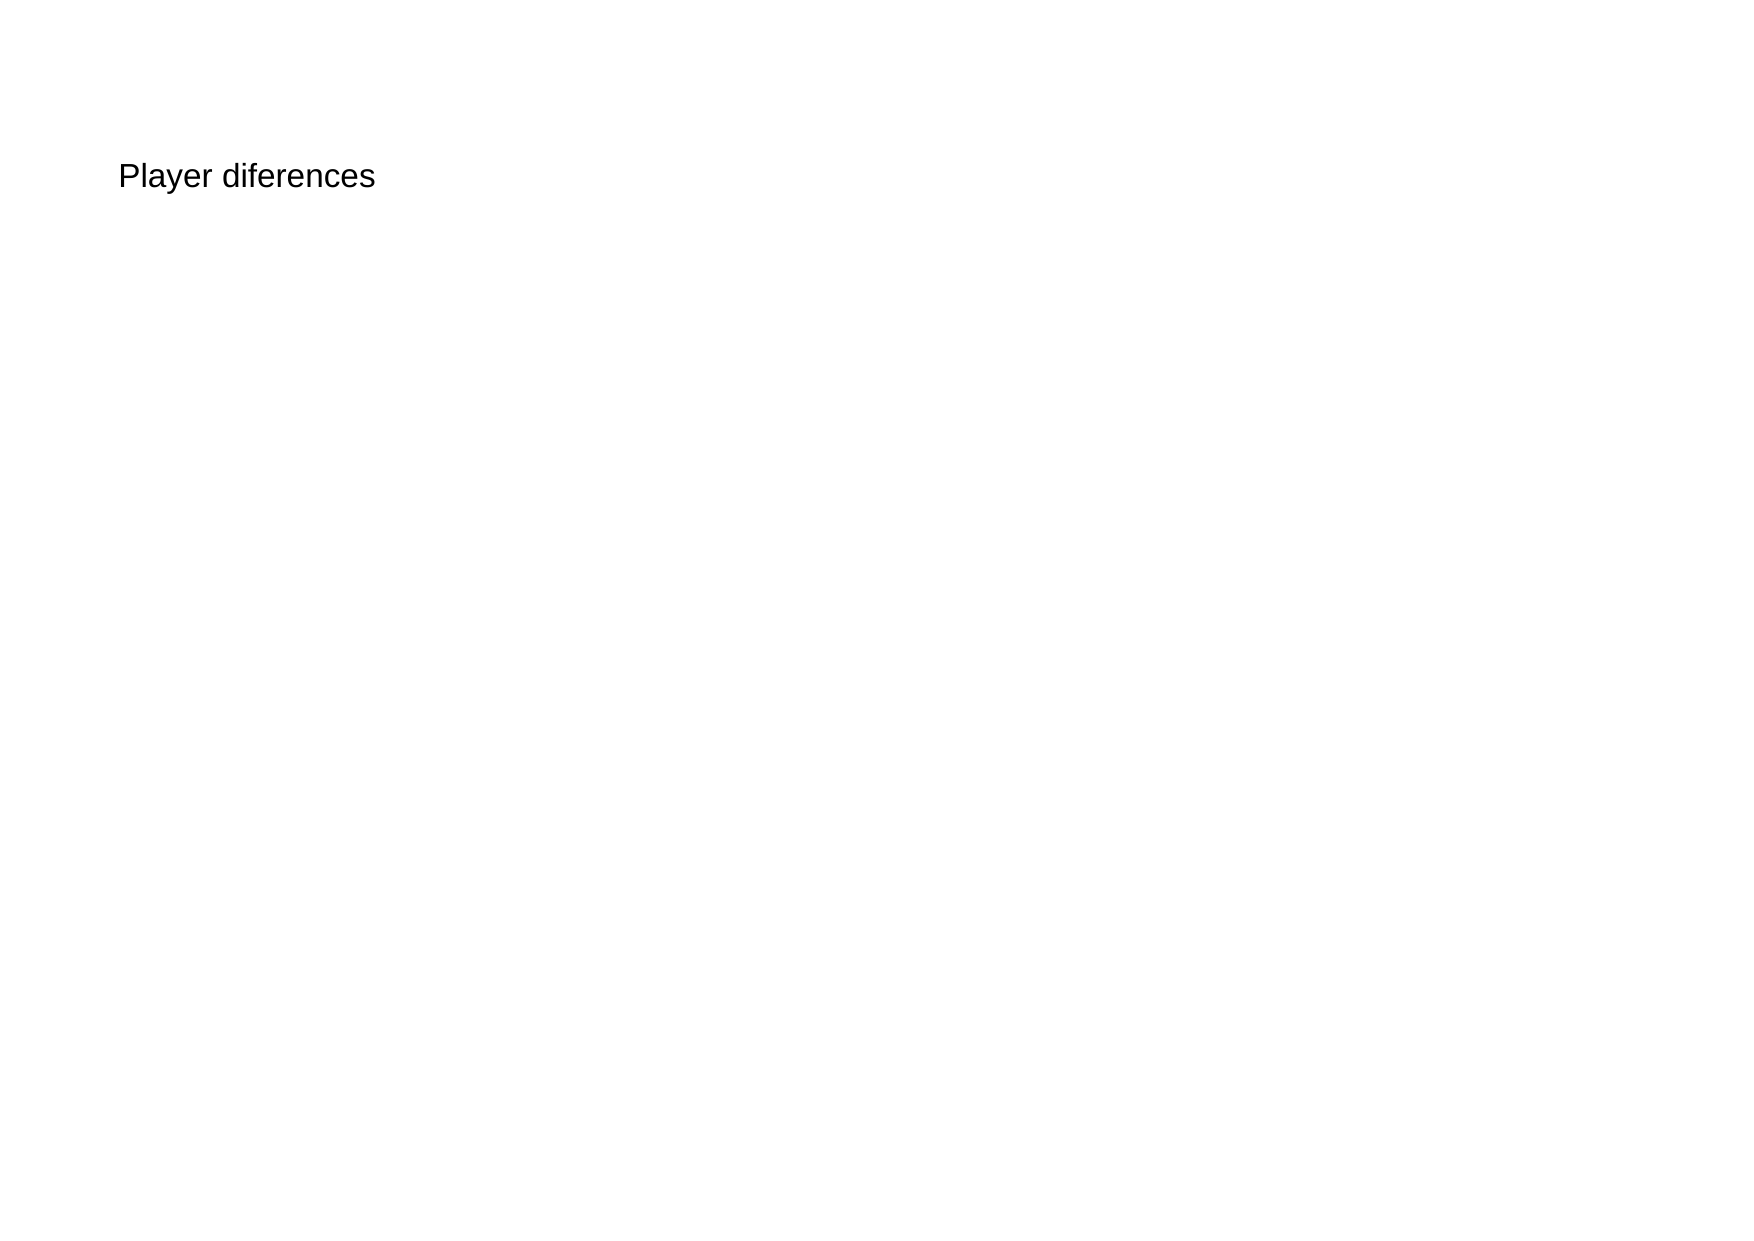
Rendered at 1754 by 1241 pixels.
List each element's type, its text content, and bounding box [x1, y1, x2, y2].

text Player diferences [118, 157, 877, 195]
